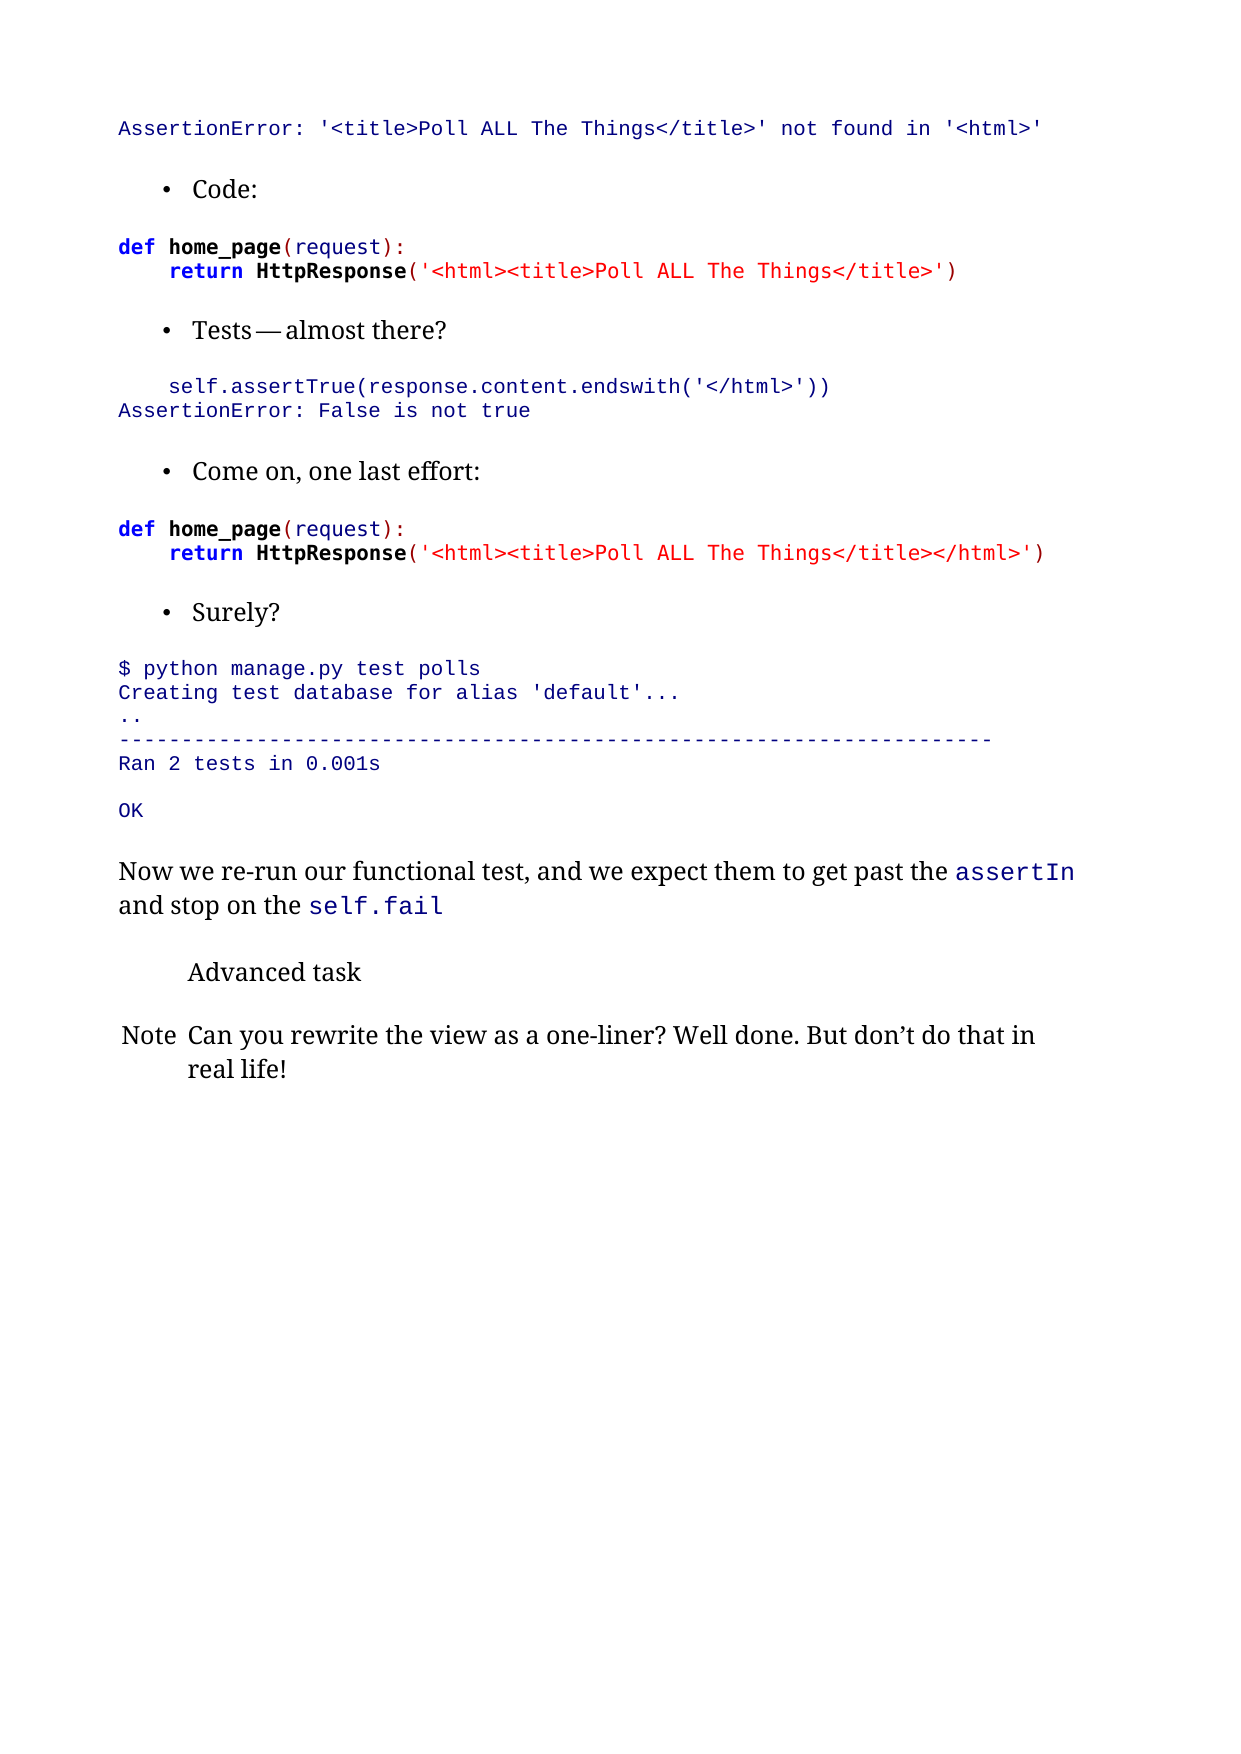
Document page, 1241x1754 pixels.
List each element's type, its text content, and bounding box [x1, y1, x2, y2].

table_header Note [118, 951, 184, 1118]
text self.assertTrue(response.content.endswith('</html>')) [118, 376, 1122, 400]
table_header Advanced task Can you rewrite the view as a one-liner? Well done. But don’t do that in real life! [184, 951, 1088, 1118]
list Tests — almost there? [162, 313, 1122, 347]
text OK [118, 800, 1122, 824]
list Surely? [162, 595, 1122, 629]
text $ python manage.py test polls [118, 658, 1122, 682]
text return HttpResponse('<html><title>Poll ALL The Things</title></html>') [118, 541, 1122, 565]
text ---------------------------------------------------------------------- [118, 729, 1122, 753]
list Code: [162, 171, 1122, 205]
text def home_page(request): [118, 517, 1122, 541]
text Ran 2 tests in 0.001s [118, 753, 1122, 776]
text AssertionError: False is not true [118, 400, 1122, 424]
text .. [118, 706, 1122, 729]
text Now we re-run our functional test, and we expect them to get past the assertIn and stop on the self.fail [118, 853, 1122, 922]
text AssertionError: '<title>Poll ALL The Things</title>' not found in '<html>' [118, 118, 1122, 142]
list Come on, one last effort: [162, 453, 1122, 487]
text return HttpResponse('<html><title>Poll ALL The Things</title>') [118, 259, 1122, 283]
text def home_page(request): [118, 235, 1122, 259]
text Creating test database for alias 'default'... [118, 682, 1122, 706]
